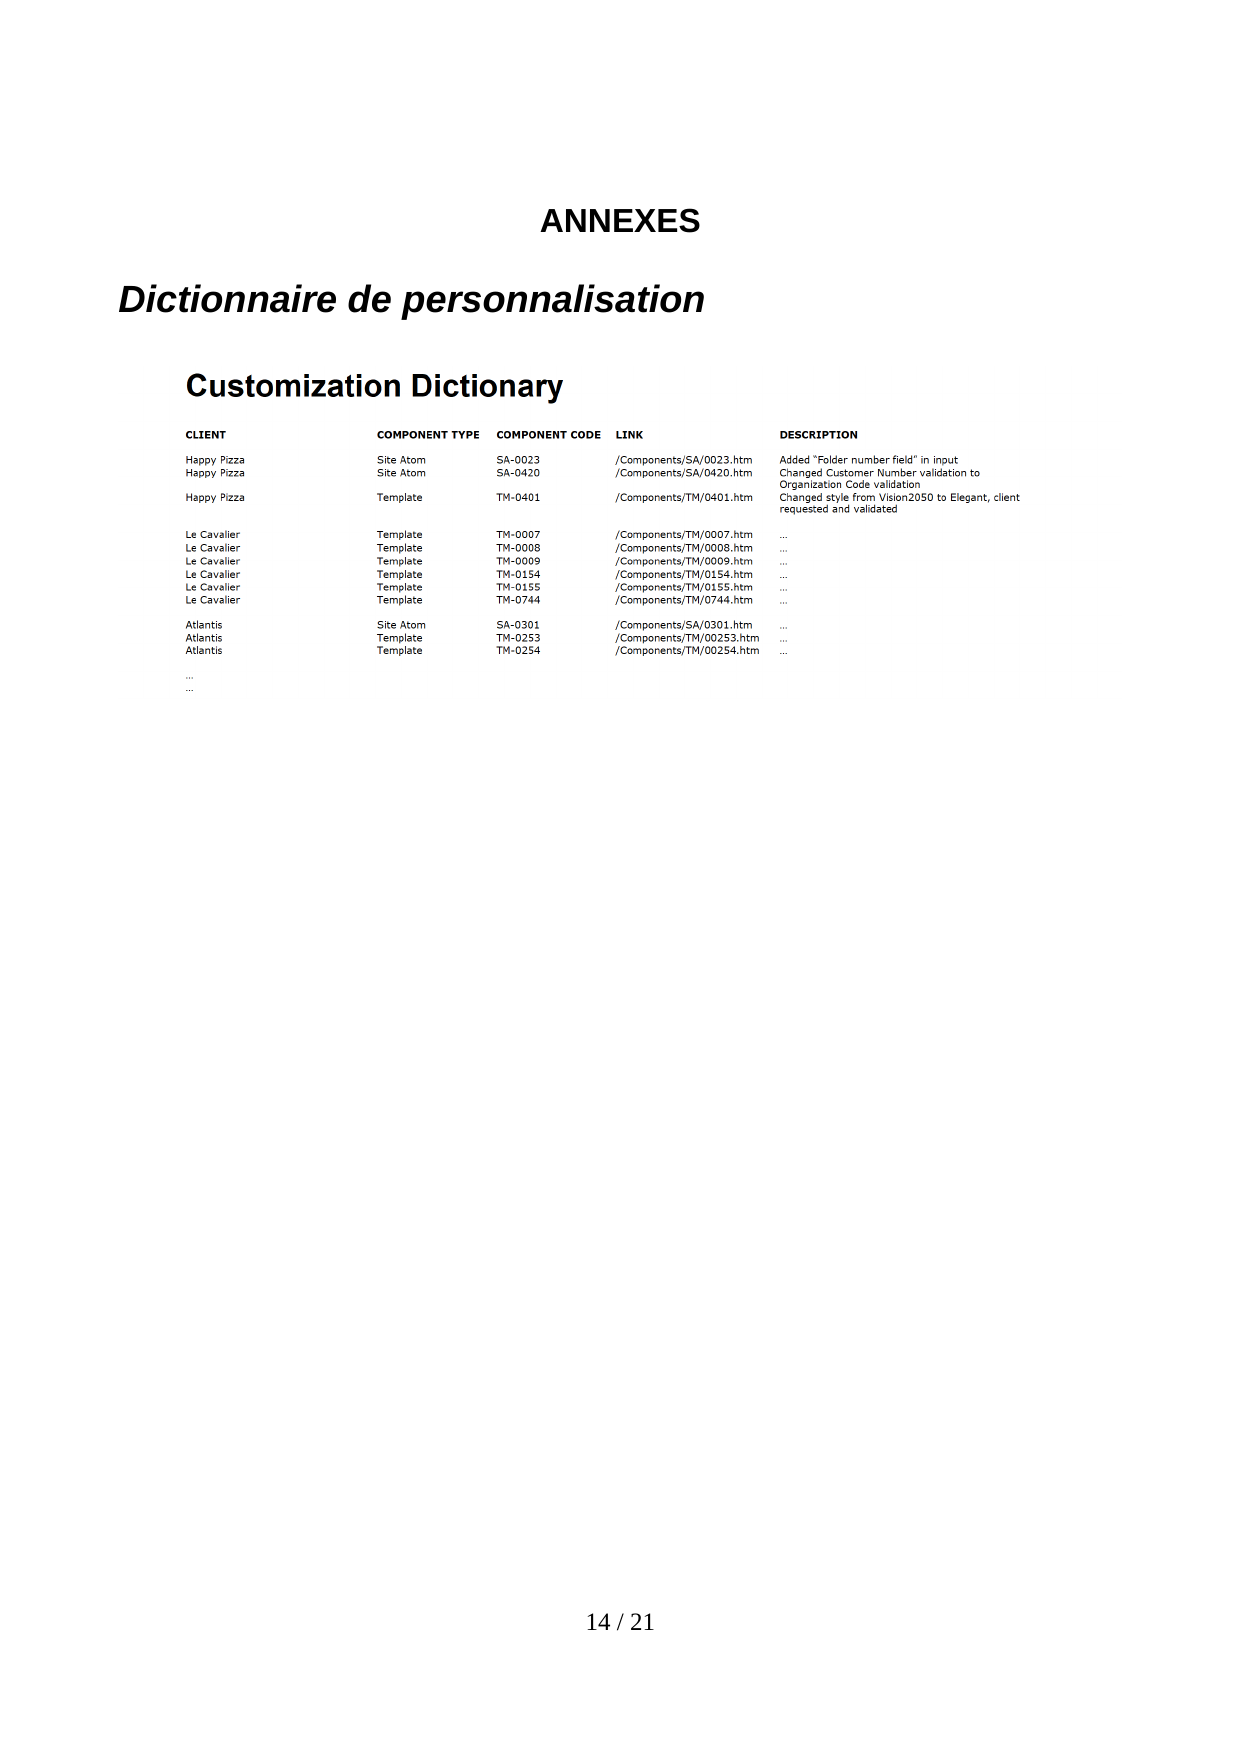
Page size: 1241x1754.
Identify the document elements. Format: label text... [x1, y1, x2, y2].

picture [118, 366, 1123, 699]
subtitle ANNEXES [118, 201, 1122, 240]
subtitle Dictionnaire de personnalisation [118, 277, 1122, 321]
